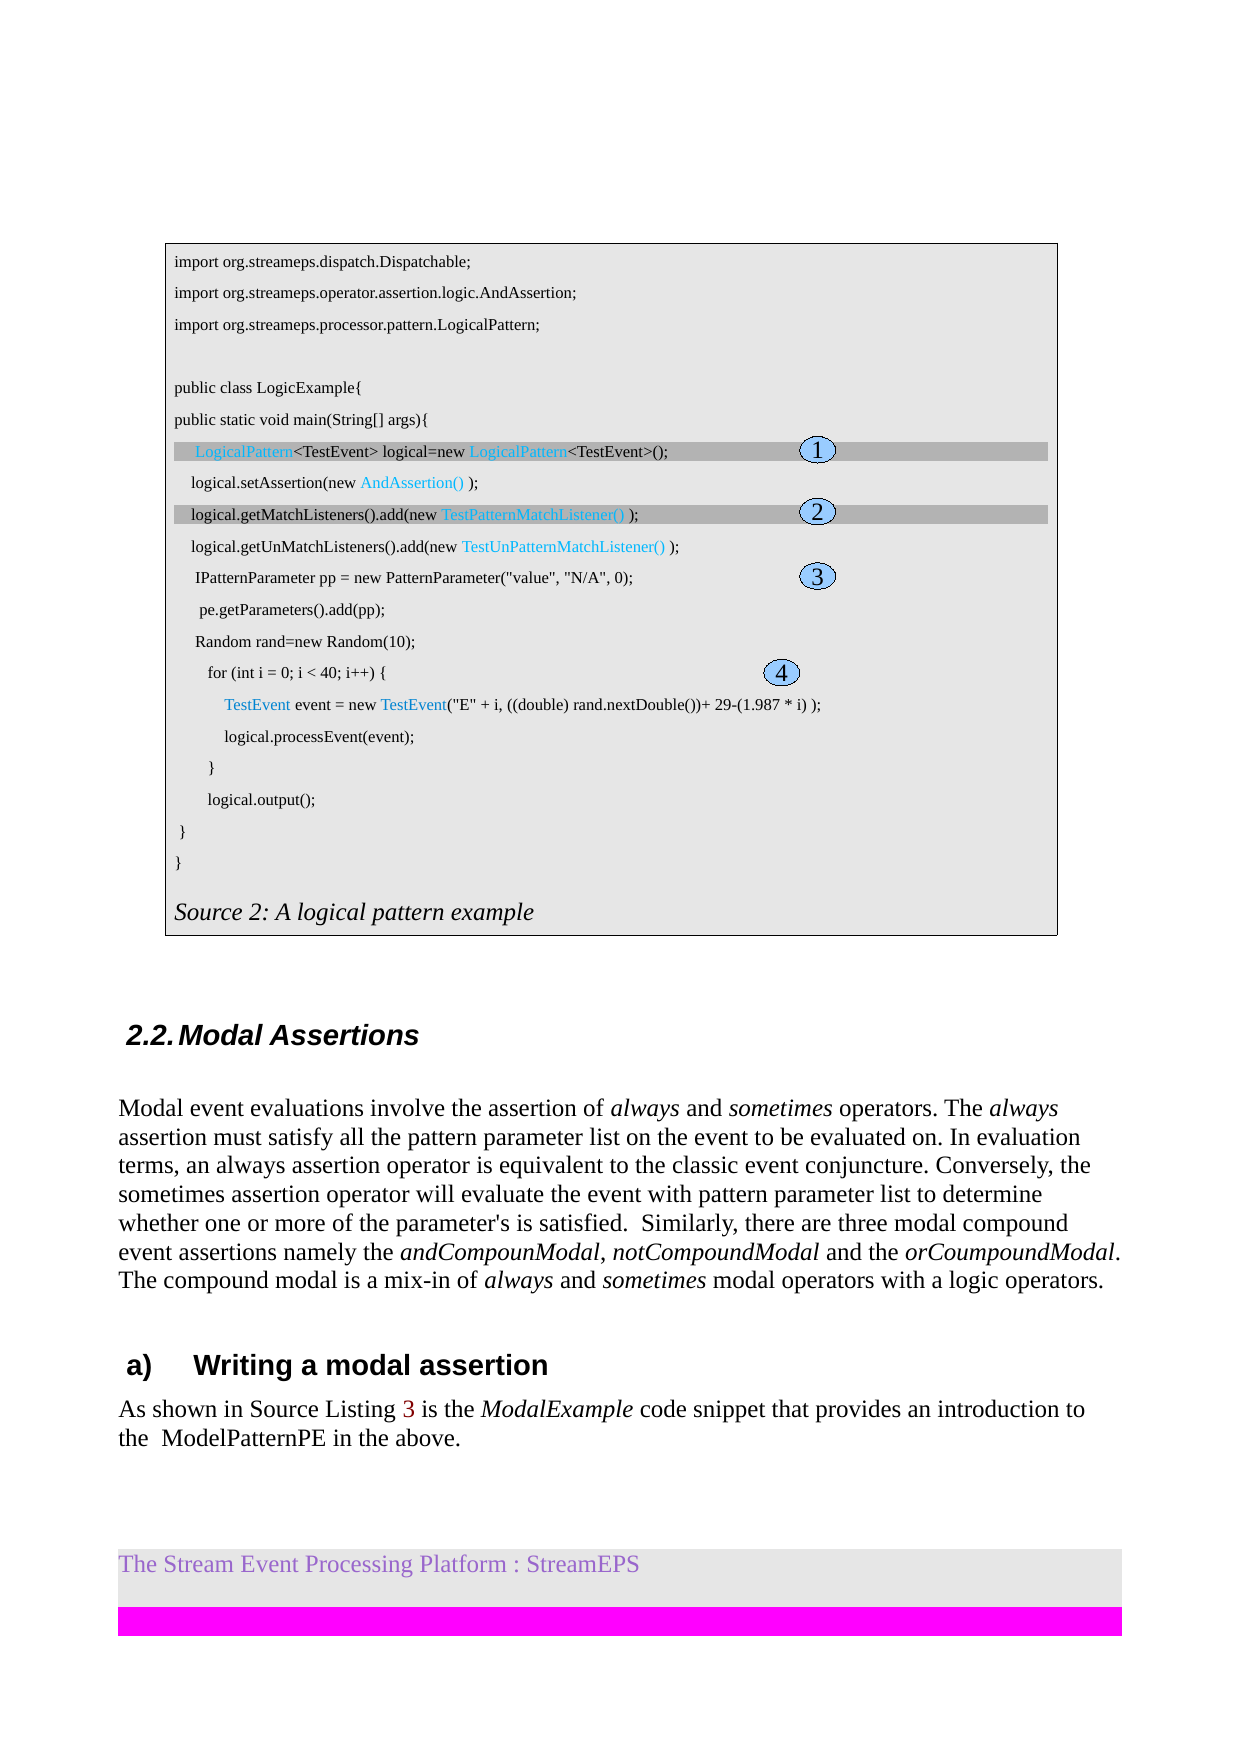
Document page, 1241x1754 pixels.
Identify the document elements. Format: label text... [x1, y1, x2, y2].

text [827, 505, 1048, 524]
picture [495, 541, 501, 552]
text As shown in Source Listing 3 is the ModalExample code snippet that provides an introduction to the ModelPatternPE in the above. [118, 1394, 1122, 1451]
text [829, 442, 1048, 461]
text } [174, 853, 1048, 872]
text Random rand=new Random(10); [174, 632, 1048, 651]
text LogicalPattern<TestEvent> logical=new LogicalPattern<TestEvent>(); [174, 442, 806, 461]
text } [174, 758, 1048, 777]
text for (int i = 0; i < 40; i++) { [174, 663, 768, 682]
text pe.getParameters().add(pp); [174, 600, 1048, 619]
text import org.streameps.processor.pattern.LogicalPattern; [174, 315, 1048, 334]
text [796, 663, 1048, 682]
subtitle Writing a modal assertion [118, 1348, 1122, 1381]
picture [390, 479, 395, 488]
text TestEvent event = new TestEvent("E" + i, ((double) rand.nextDouble())+ 29-(1.987 * i) ); [174, 695, 1048, 714]
picture [530, 449, 536, 457]
text } [174, 822, 1048, 841]
text IPatternParameter pp = new PatternParameter("value", "N/A", 0); [174, 568, 805, 587]
text logical.getUnMatchListeners().add(new TestUnPatternMatchListener() ); [174, 537, 1048, 556]
text public static void main(String[] args){ [174, 410, 1048, 429]
text Modal event evaluations involve the assertion of always and sometimes operators. The always assertion must satisfy all the pattern parameter list on the event to be evaluated on. In evaluation terms, an always assertion operator is equivalent to the classic event conjuncture. Conversely, the sometimes assertion operator will evaluate the event with pattern parameter list to determine whether one or more of the parameter's is satisfied. Similarly, there are three modal compound event assertions namely the andCompounModal, notCompoundModal and the orCoumpoundModal. The compound modal is a mix-in of always and sometimes modal operators with a logic operators. [118, 1093, 1122, 1294]
text logical.output(); [174, 790, 1048, 809]
subtitle Modal Assertions [118, 1018, 1122, 1052]
text public class LogicExample{ [174, 378, 1048, 397]
text import org.streameps.dispatch.Dispatchable; [174, 252, 1048, 271]
picture [599, 541, 604, 550]
picture [559, 449, 564, 457]
picture [469, 446, 474, 455]
text logical.processEvent(event); [174, 727, 1048, 746]
picture [591, 540, 596, 552]
text [830, 568, 1048, 587]
text Source 2: A logical pattern example [174, 897, 1048, 926]
picture [543, 544, 549, 552]
picture [502, 512, 508, 520]
text logical.setAssertion(new AndAssertion() ); [174, 473, 1048, 492]
text import org.streameps.operator.assertion.logic.AndAssertion; [174, 283, 1048, 302]
text logical.getMatchListeners().add(new TestPatternMatchListener() ); [174, 505, 808, 524]
